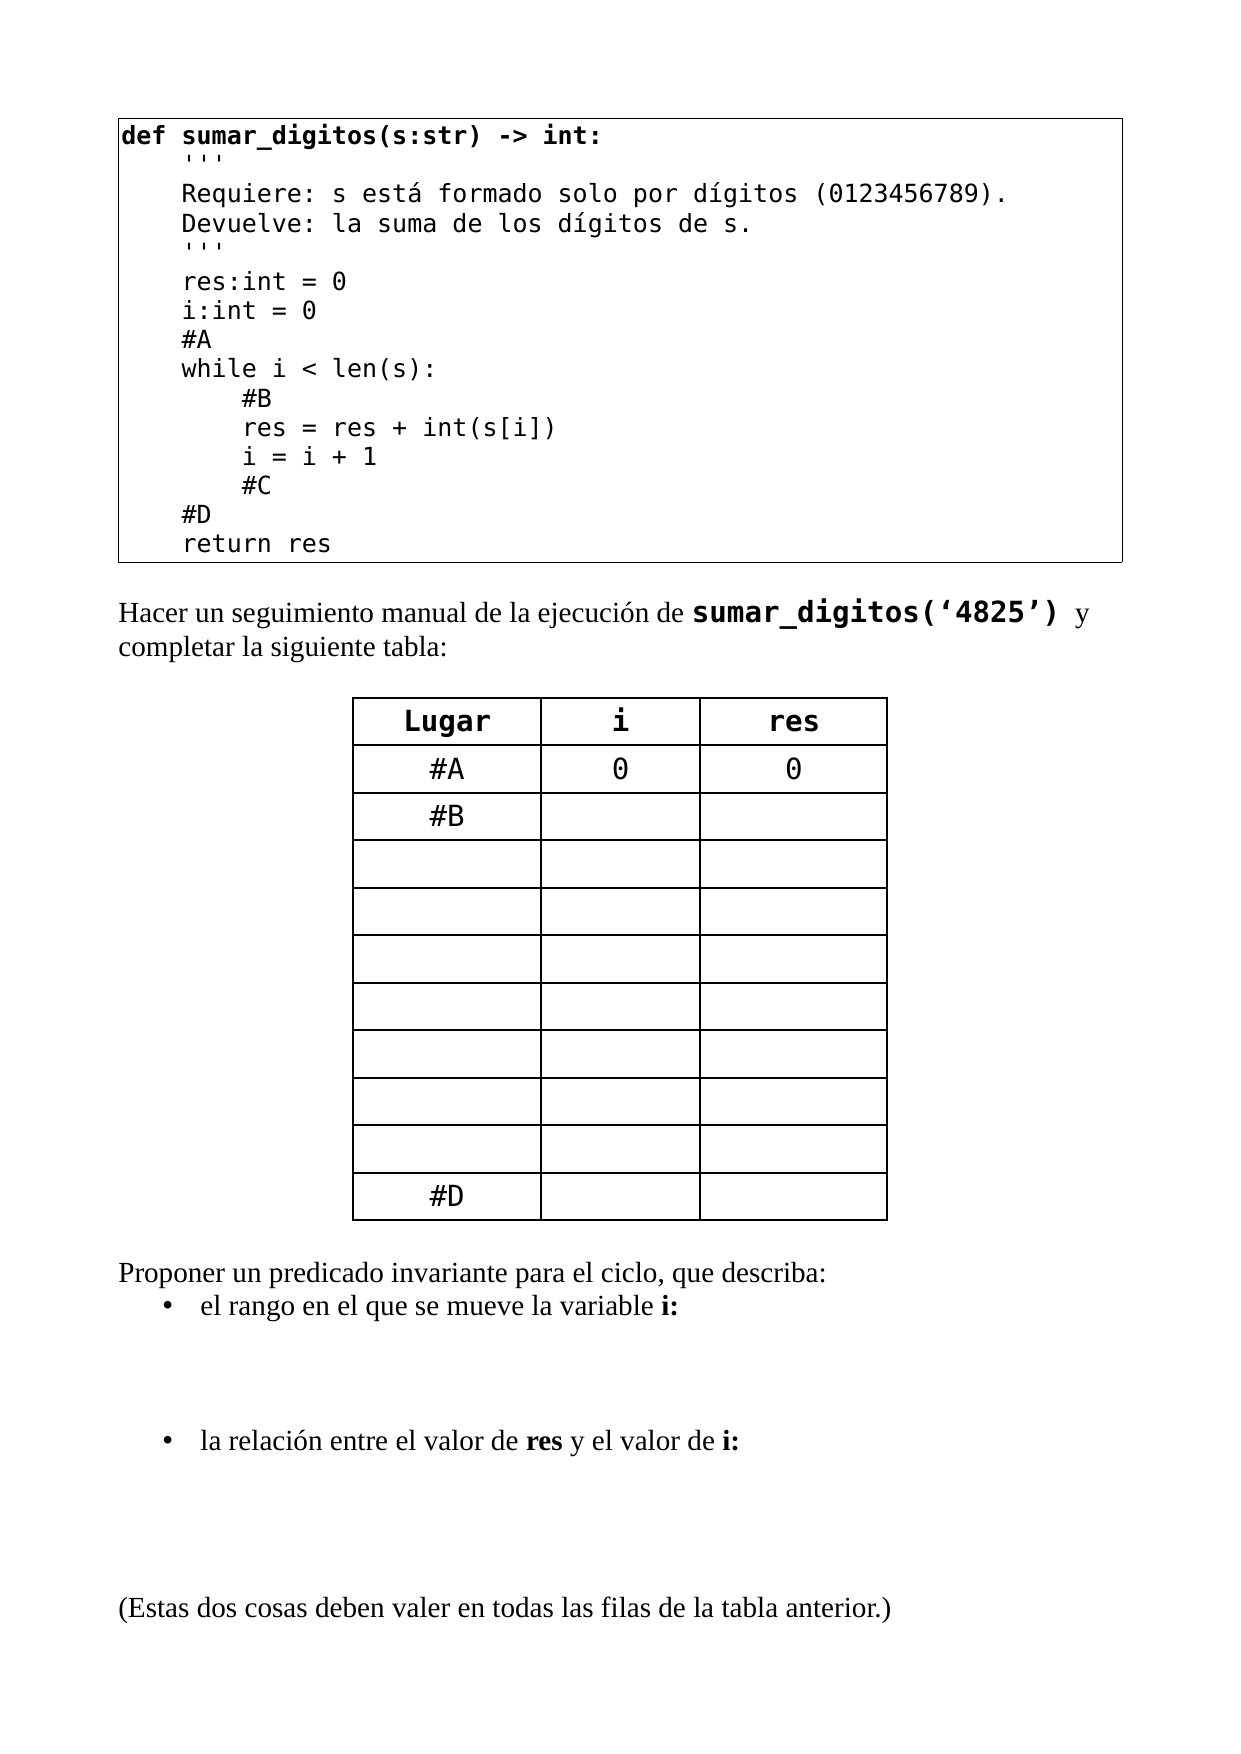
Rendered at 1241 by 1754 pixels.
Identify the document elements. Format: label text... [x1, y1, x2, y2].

table_cell [701, 936, 886, 982]
table_cell [542, 794, 699, 839]
table_cell #D [354, 1174, 540, 1219]
table_cell [542, 841, 699, 887]
text def sumar_digitos(s:str) -> int: [119, 119, 1122, 147]
text ''' [119, 235, 1122, 264]
text #D [119, 497, 1122, 526]
text while i < len(s): [119, 351, 1122, 381]
table_cell [354, 889, 540, 934]
table_cell [354, 936, 540, 982]
text ''' [119, 147, 1122, 176]
table_cell [354, 1126, 540, 1172]
table_cell #B [354, 794, 540, 839]
list el rango en el que se mueve la variable i: [163, 1288, 1122, 1322]
text res = res + int(s[i]) [119, 410, 1122, 439]
table_cell 0 [542, 746, 699, 792]
text res:int = 0 [119, 264, 1122, 293]
table_cell 0 [701, 746, 886, 792]
table_cell [542, 936, 699, 982]
table_cell [701, 1174, 886, 1219]
text Proponer un predicado invariante para el ciclo, que describa: [118, 1255, 1122, 1288]
table_cell [542, 1126, 699, 1172]
table_cell [701, 1079, 886, 1124]
table_header res [701, 699, 886, 744]
table_cell [701, 889, 886, 934]
table_cell [701, 984, 886, 1029]
table_cell [354, 841, 540, 887]
text return res [119, 526, 1122, 562]
table_cell [354, 1079, 540, 1124]
table_cell [354, 984, 540, 1029]
table_header Lugar [354, 699, 540, 744]
text i:int = 0 [119, 293, 1122, 322]
table_cell [542, 984, 699, 1029]
text i = i + 1 [119, 439, 1122, 468]
table_cell [542, 1031, 699, 1077]
text #C [119, 468, 1122, 497]
table_cell [354, 1031, 540, 1077]
table_cell #A [354, 746, 540, 792]
text Requiere: s está formado solo por dígitos (0123456789). [119, 176, 1122, 206]
text Hacer un seguimiento manual de la ejecución de sumar_digitos(‘4825’) y completar la siguiente tabla: [118, 595, 1122, 663]
table_cell [701, 841, 886, 887]
table_cell [542, 1174, 699, 1219]
text Devuelve: la suma de los dígitos de s. [119, 206, 1122, 235]
table_cell [701, 1031, 886, 1077]
table_header i [542, 699, 699, 744]
text (Estas dos cosas deben valer en todas las filas de la tabla anterior.) [118, 1590, 1122, 1624]
table_cell [542, 1079, 699, 1124]
list la relación entre el valor de res y el valor de i: [163, 1423, 1122, 1456]
text #B [119, 381, 1122, 410]
table_cell [701, 1126, 886, 1172]
text #A [119, 322, 1122, 351]
table_cell [542, 889, 699, 934]
table_cell [701, 794, 886, 839]
